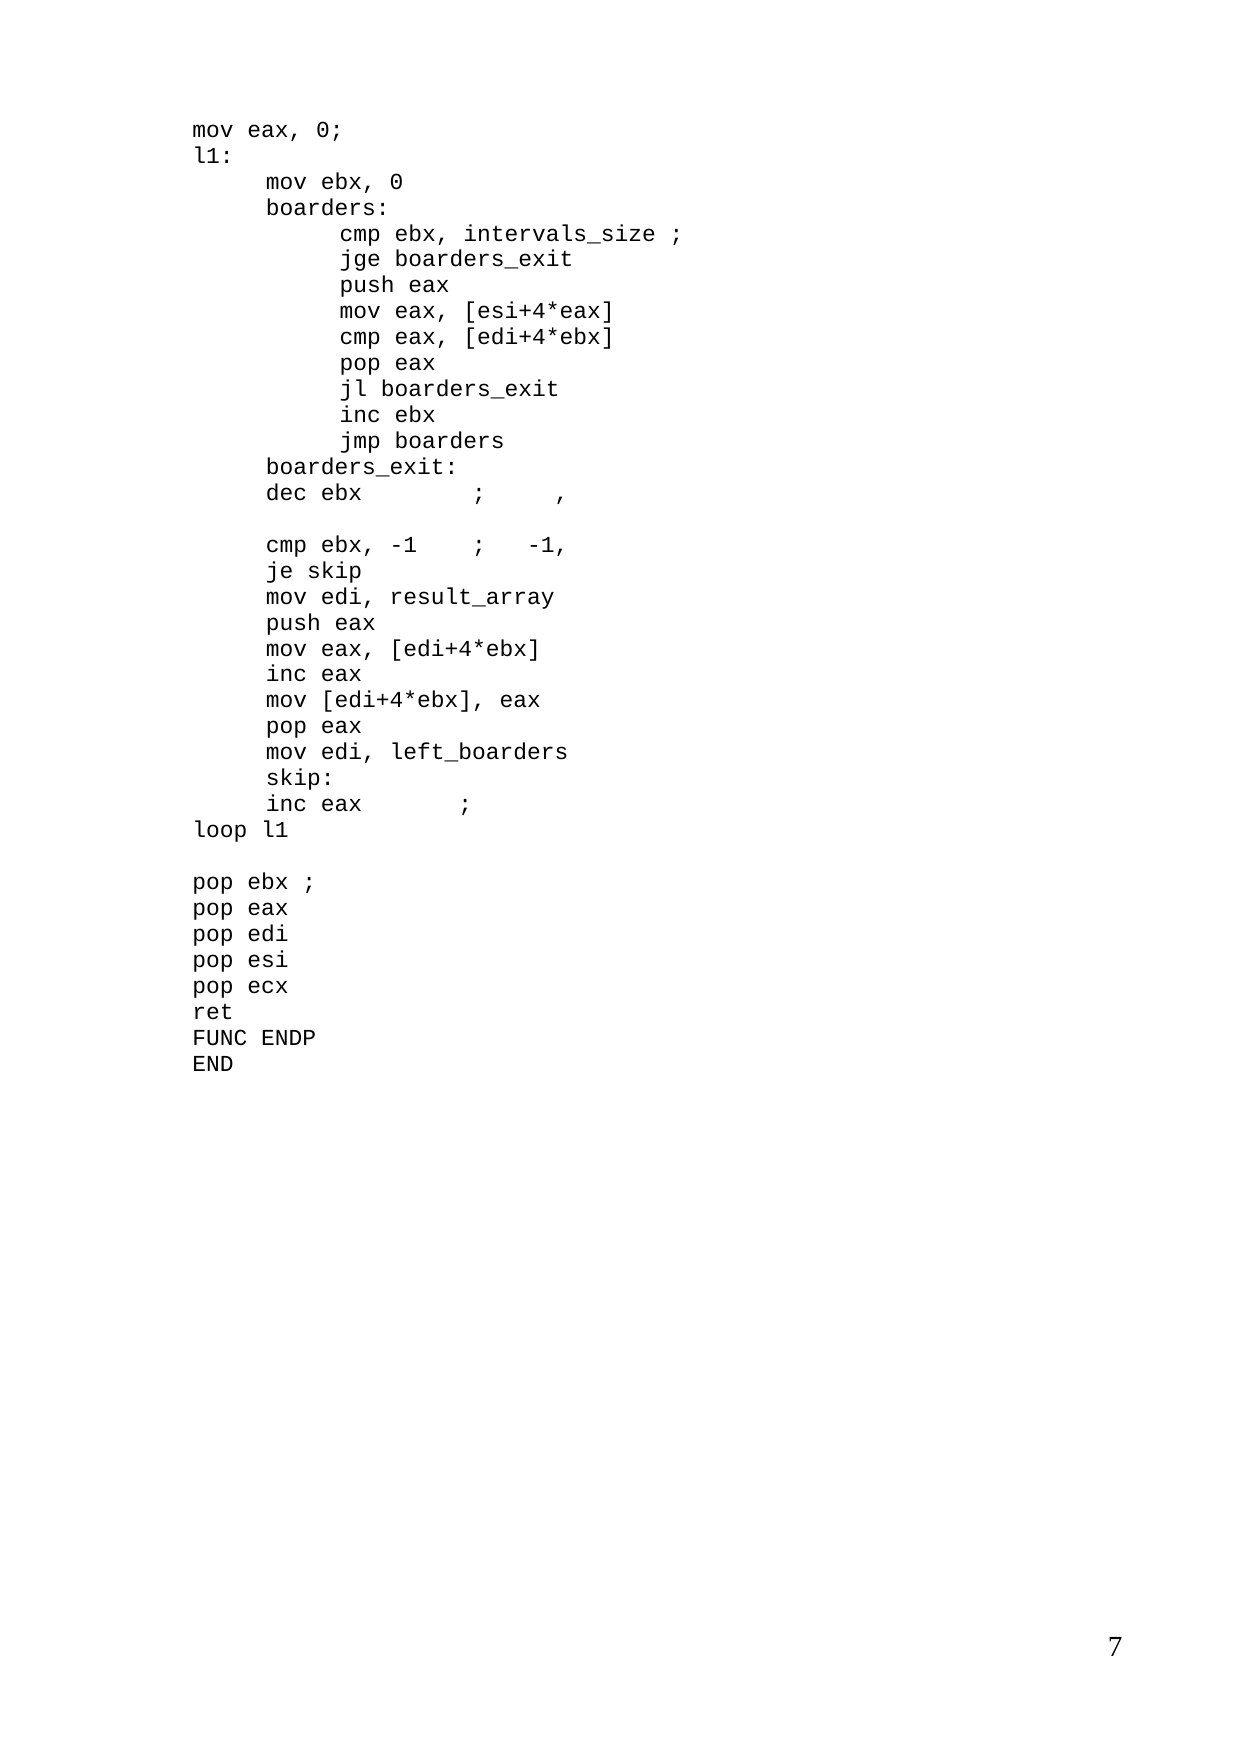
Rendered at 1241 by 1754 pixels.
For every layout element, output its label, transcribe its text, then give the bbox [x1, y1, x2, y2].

text jmp boarders [118, 429, 1122, 455]
text cmp ebx, -1 ; -1, [118, 533, 1122, 559]
text je skip [118, 559, 1122, 585]
text loop l1 [118, 818, 1122, 844]
text pop eax [118, 352, 1122, 377]
text jl boarders_exit [118, 377, 1122, 403]
text pop ebx ; [118, 870, 1122, 896]
text inc eax ; [118, 792, 1122, 818]
text mov eax, 0; [118, 118, 1122, 144]
text FUNC ENDP [118, 1026, 1122, 1052]
text inc ebx [118, 403, 1122, 429]
text pop ecx [118, 974, 1122, 1000]
text mov eax, [esi+4*eax] [118, 300, 1122, 326]
text mov ebx, 0 [118, 170, 1122, 196]
text pop eax [118, 896, 1122, 922]
text ret [118, 1000, 1122, 1026]
text skip: [118, 767, 1122, 792]
text jge boarders_exit [118, 248, 1122, 274]
text dec ebx ; , [118, 481, 1122, 507]
text pop eax [118, 715, 1122, 741]
text cmp eax, [edi+4*ebx] [118, 326, 1122, 352]
text mov [edi+4*ebx], eax [118, 689, 1122, 715]
text push eax [118, 274, 1122, 300]
text push eax [118, 611, 1122, 637]
text mov edi, result_array [118, 585, 1122, 611]
text boarders: [118, 196, 1122, 222]
text pop edi [118, 922, 1122, 948]
text l1: [118, 144, 1122, 170]
text mov edi, left_boarders [118, 741, 1122, 767]
text cmp ebx, intervals_size ; [118, 222, 1122, 248]
text pop esi [118, 948, 1122, 974]
text END [118, 1052, 1122, 1078]
text boarders_exit: [118, 455, 1122, 481]
text inc eax [118, 663, 1122, 689]
text mov eax, [edi+4*ebx] [118, 637, 1122, 663]
